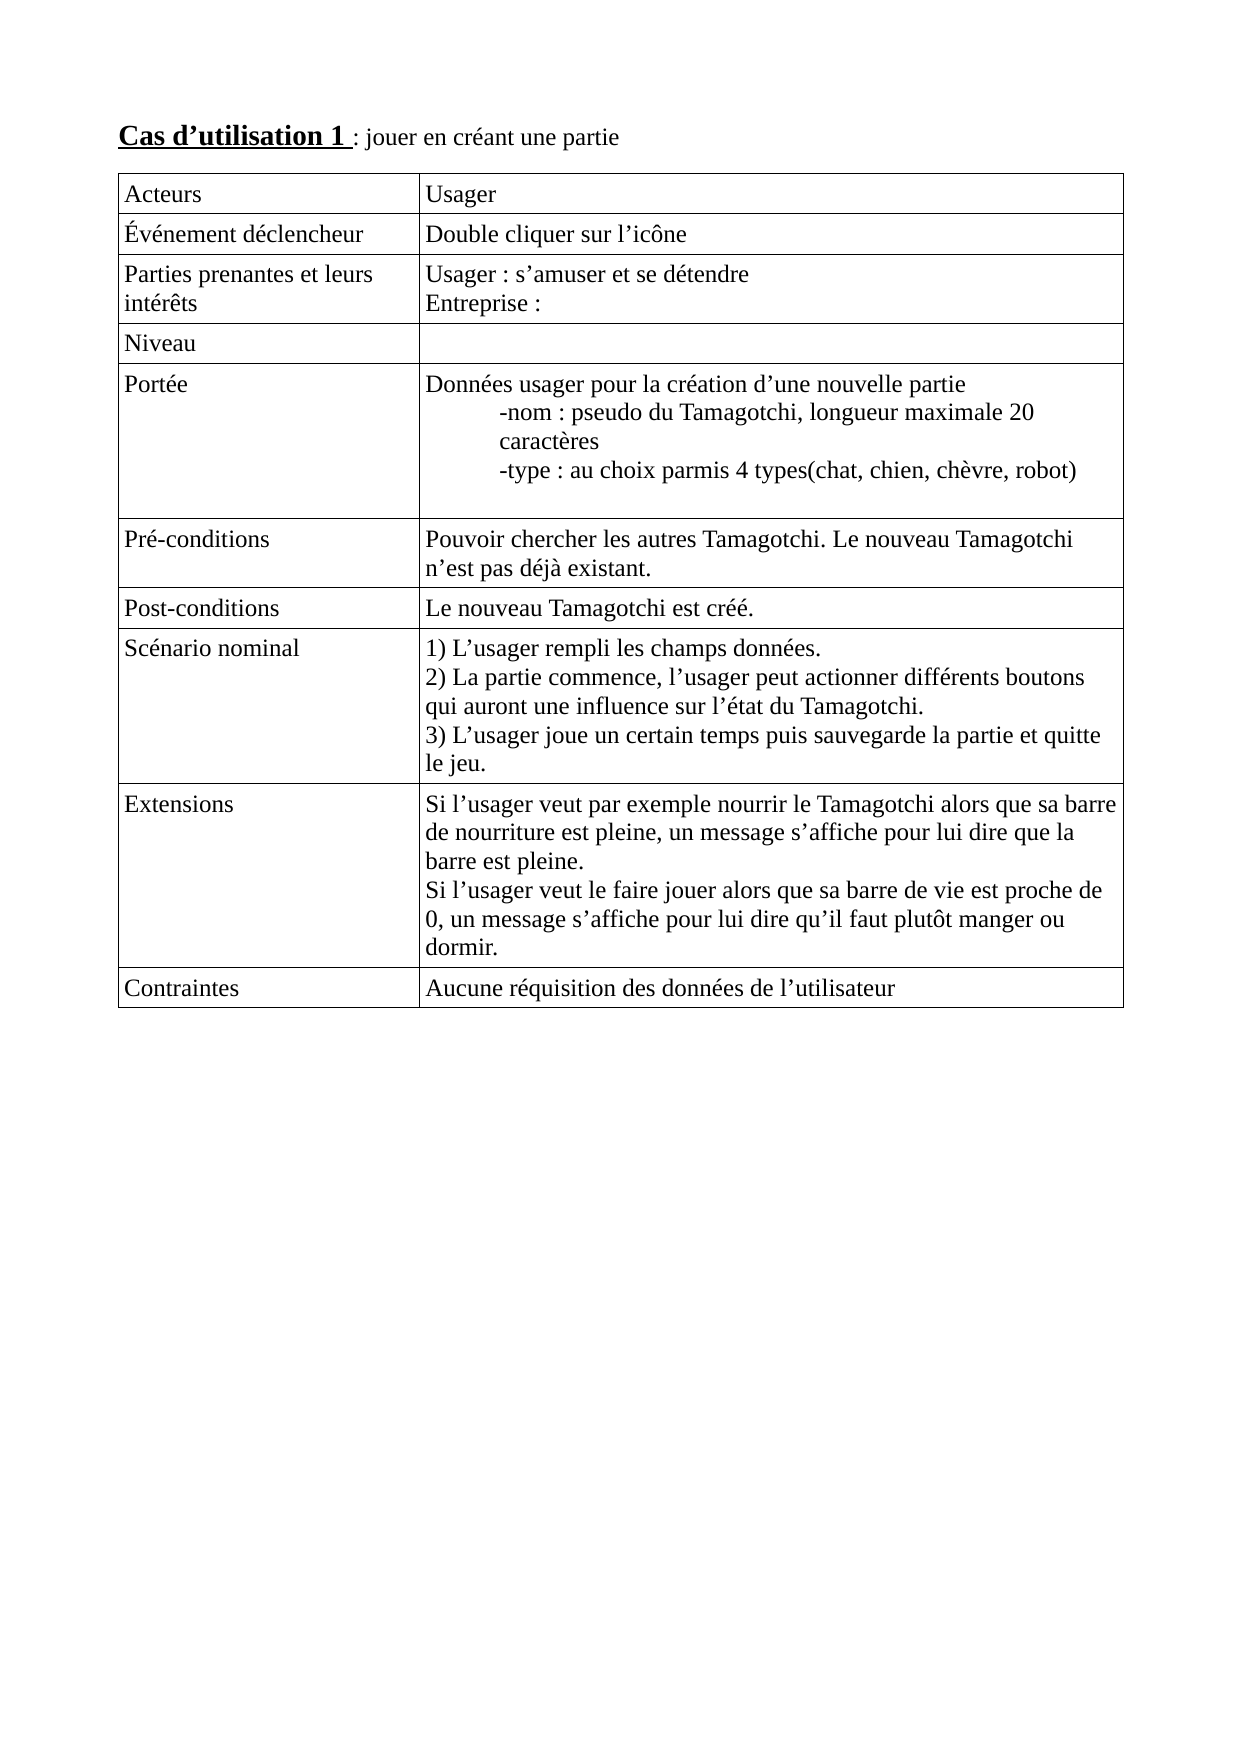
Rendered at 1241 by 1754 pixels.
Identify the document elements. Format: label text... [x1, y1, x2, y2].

table_cell Pré-conditions [119, 519, 419, 587]
table_cell Contraintes [119, 968, 419, 1007]
table_cell 1) L’usager rempli les champs données. 2) La partie commence, l’usager peut actionner différents boutons qui auront une influence sur l’état du Tamagotchi. 3) L’usager joue un certain temps puis sauvegarde la partie et quitte le jeu. [420, 629, 1123, 783]
table_cell Portée [119, 364, 419, 518]
table_cell Données usager pour la création d’une nouvelle partie -nom : pseudo du Tamagotchi, longueur maximale 20 caractères -type : au choix parmis 4 types(chat, chien, chèvre, robot) [420, 364, 1123, 518]
table_cell Pouvoir chercher les autres Tamagotchi. Le nouveau Tamagotchi n’est pas déjà existant. [420, 519, 1123, 587]
table_cell Usager : s’amuser et se détendre Entreprise : [420, 255, 1123, 323]
text Cas d’utilisation 1 : jouer en créant une partie [118, 118, 1122, 152]
table_header Acteurs [119, 174, 419, 213]
table_cell Si l’usager veut par exemple nourrir le Tamagotchi alors que sa barre de nourriture est pleine, un message s’affiche pour lui dire que la barre est pleine. Si l’usager veut le faire jouer alors que sa barre de vie est proche de 0, un message s’affiche pour lui dire qu’il faut plutôt manger ou dormir. [420, 784, 1123, 967]
table_cell Niveau [119, 324, 419, 363]
table_cell Scénario nominal [119, 629, 419, 783]
table_cell Le nouveau Tamagotchi est créé. [420, 588, 1123, 628]
table_cell Post-conditions [119, 588, 419, 628]
table_cell Parties prenantes et leurs intérêts [119, 255, 419, 323]
table_cell Extensions [119, 784, 419, 967]
table_cell Double cliquer sur l’icône [420, 214, 1123, 253]
table_cell Événement déclencheur [119, 214, 419, 253]
table_cell Aucune réquisition des données de l’utilisateur [420, 968, 1123, 1007]
table_header Usager [420, 174, 1123, 213]
table_cell [420, 324, 1123, 363]
